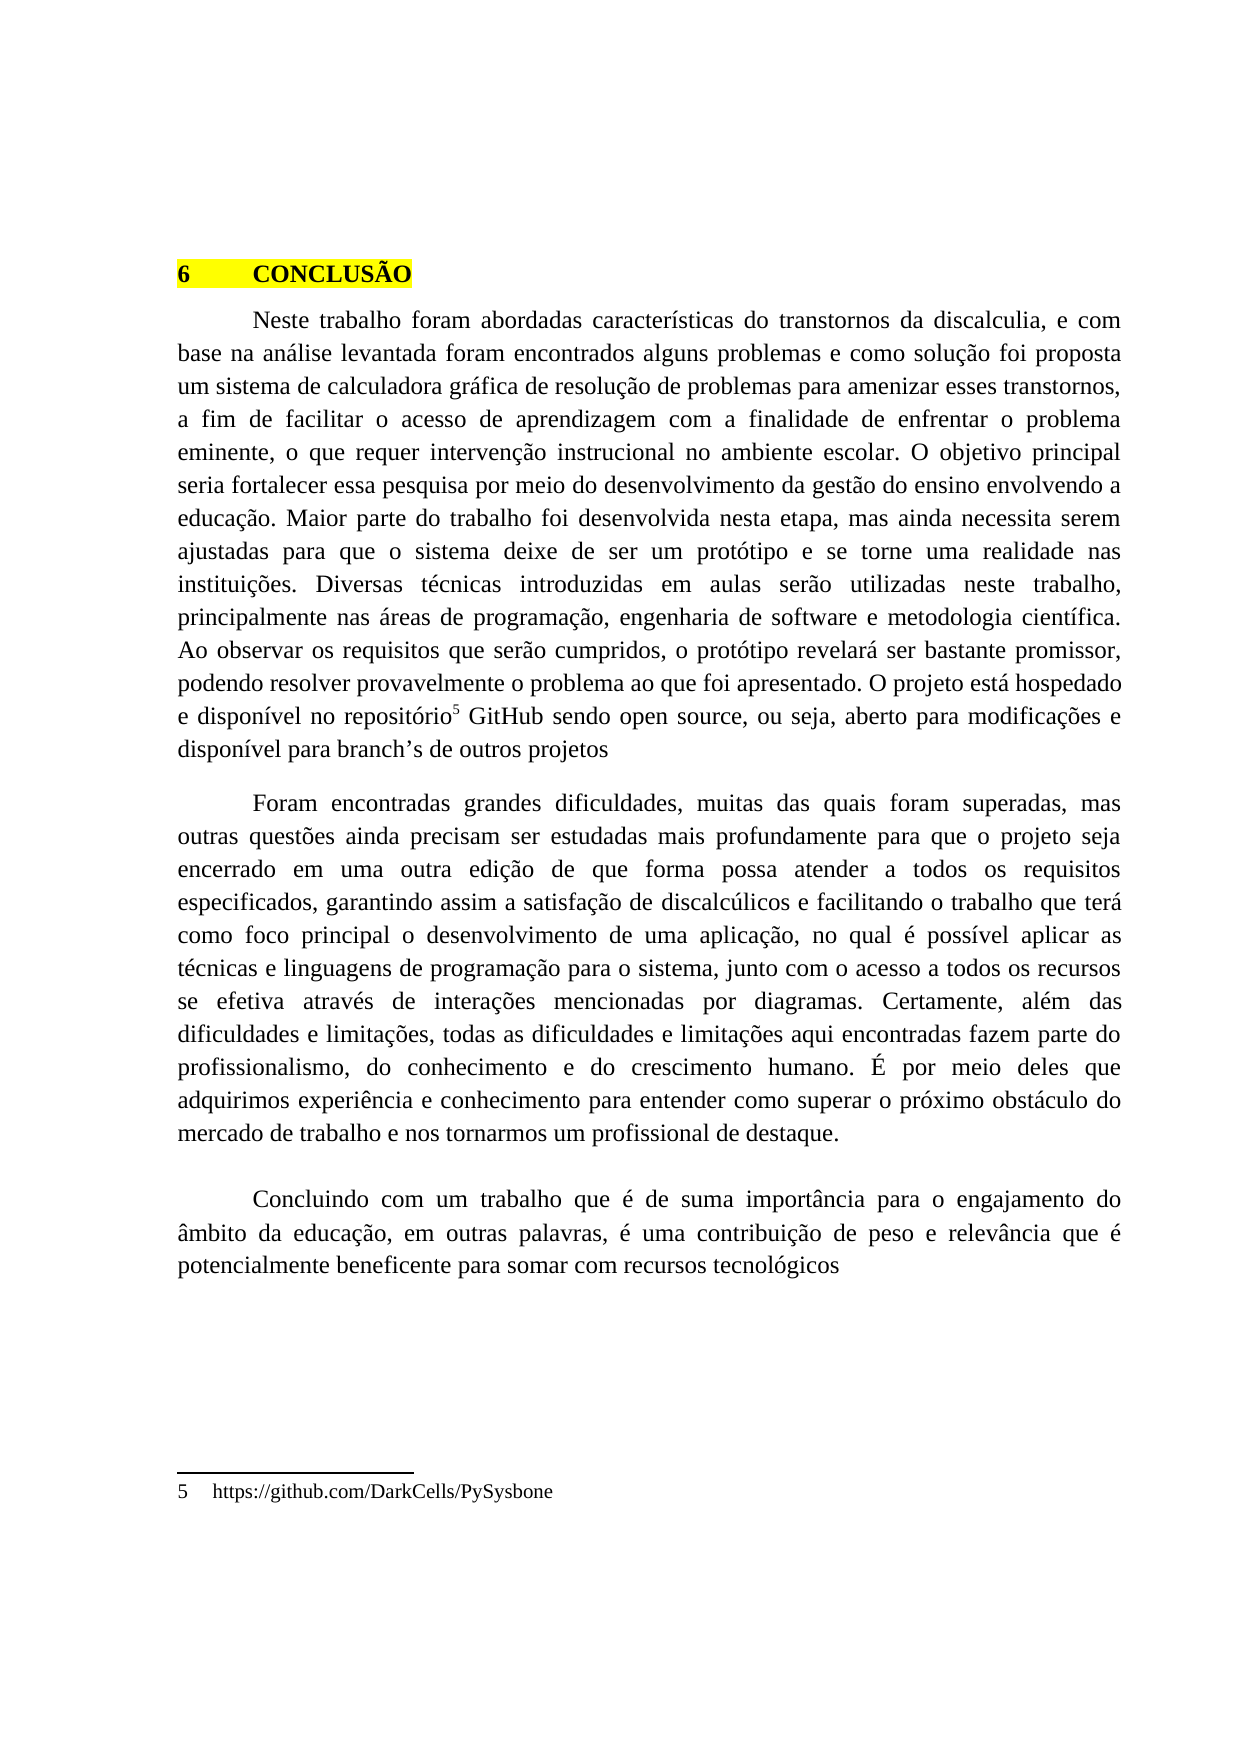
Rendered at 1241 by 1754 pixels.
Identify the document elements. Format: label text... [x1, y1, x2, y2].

text Foram encontradas grandes dificuldades, muitas das quais foram superadas, mas outras questões ainda precisam ser estudadas mais profundamente para que o projeto seja encerrado em uma outra edição de que forma possa atender a todos os requisitos especificados, garantindo assim a satisfação de discalcúlicos e facilitando o trabalho que terá como foco principal o desenvolvimento de uma aplicação, no qual é possível aplicar as técnicas e linguagens de programação para o sistema, junto com o acesso a todos os recursos se efetiva através de interações mencionadas por diagramas. Certamente, além das dificuldades e limitações, todas as dificuldades e limitações aqui encontradas fazem parte do profissionalismo, do conhecimento e do crescimento humano. É por meio deles que adquirimos experiência e conhecimento para entender como superar o próximo obstáculo do mercado de trabalho e nos tornarmos um profissional de destaque. [177, 788, 1122, 1147]
text Concluindo com um trabalho que é de suma importância para o engajamento do âmbito da educação, em outras palavras, é uma contribuição de peso e relevância que é potencialmente beneficente para somar com recursos tecnológicos [177, 1184, 1122, 1279]
subtitle 6 CONCLUSÃO [177, 259, 1122, 288]
text Neste trabalho foram abordadas características do transtornos da discalculia, e com base na análise levantada foram encontrados alguns problemas e como solução foi proposta um sistema de calculadora gráfica de resolução de problemas para amenizar esses transtornos, a fim de facilitar o acesso de aprendizagem com a finalidade de enfrentar o problema eminente, o que requer intervenção instrucional no ambiente escolar. O objetivo principal seria fortalecer essa pesquisa por meio do desenvolvimento da gestão do ensino envolvendo a educação. Maior parte do trabalho foi desenvolvida nesta etapa, mas ainda necessita serem ajustadas para que o sistema deixe de ser um protótipo e se torne uma realidade nas instituições. Diversas técnicas introduzidas em aulas serão utilizadas neste trabalho, principalmente nas áreas de programação, engenharia de software e metodologia científica. Ao observar os requisitos que serão cumpridos, o protótipo revelará ser bastante promissor, podendo resolver provavelmente o problema ao que foi apresentado. O projeto está hospedado e disponível no repositório GitHub sendo open source, ou seja, aberto para modificações e disponível para branch’s de outros projetos [177, 305, 1122, 763]
text https://github.com/DarkCells/PySysbone [177, 1479, 1122, 1503]
